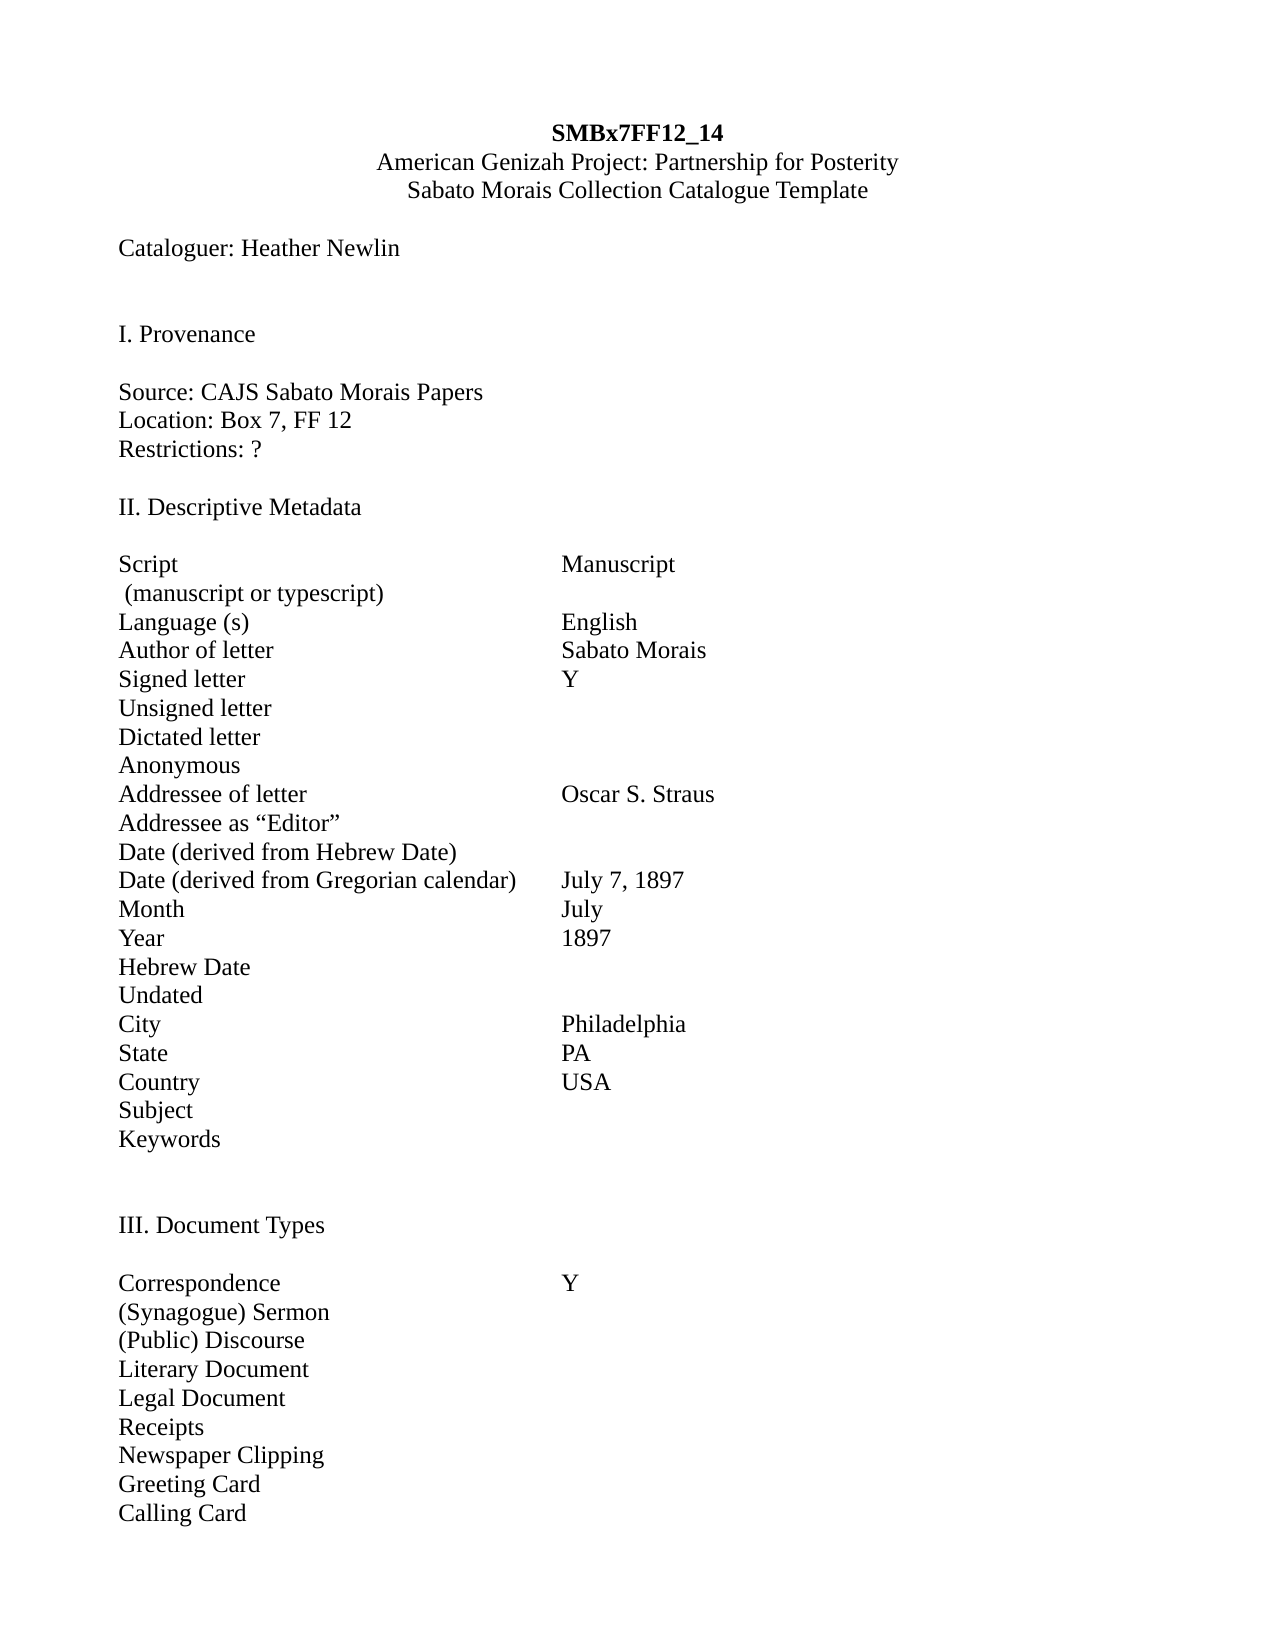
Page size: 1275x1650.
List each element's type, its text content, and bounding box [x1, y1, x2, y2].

text Script Manuscript [118, 549, 1157, 578]
text Month July [118, 894, 1157, 923]
text Sabato Morais Collection Catalogue Template [118, 176, 1157, 204]
text (Public) Discourse [118, 1326, 1157, 1354]
text I. Provenance [118, 319, 1157, 348]
text II. Descriptive Metadata [118, 492, 1157, 521]
text Unsigned letter [118, 693, 1157, 722]
text Restrictions: ? [118, 434, 1157, 463]
text Addressee of letter Oscar S. Straus [118, 779, 1157, 808]
text Year 1897 [118, 923, 1157, 952]
text Language (s) English [118, 607, 1157, 636]
text Greeting Card [118, 1469, 1157, 1498]
text (Synagogue) Sermon [118, 1297, 1157, 1326]
text Correspondence Y [118, 1268, 1157, 1297]
text Source: CAJS Sabato Morais Papers [118, 377, 1157, 406]
text Receipts [118, 1412, 1157, 1441]
text Date (derived from Gregorian calendar) July 7, 1897 [118, 866, 1157, 894]
text Cataloguer: Heather Newlin [118, 233, 1157, 262]
text Undated [118, 981, 1157, 1009]
text American Genizah Project: Partnership for Posterity [118, 147, 1157, 176]
text Date (derived from Hebrew Date) [118, 837, 1157, 866]
text Author of letter Sabato Morais [118, 636, 1157, 664]
text Subject [118, 1096, 1157, 1124]
text Addressee as “Editor” [118, 808, 1157, 837]
text Location: Box 7, FF 12 [118, 406, 1157, 434]
text III. Document Types [118, 1211, 1157, 1239]
text Newspaper Clipping [118, 1441, 1157, 1469]
text Anonymous [118, 751, 1157, 779]
text Calling Card [118, 1498, 1157, 1527]
text Country USA [118, 1067, 1157, 1096]
text City Philadelphia [118, 1009, 1157, 1038]
text Literary Document [118, 1354, 1157, 1383]
text State PA [118, 1038, 1157, 1067]
text Signed letter Y [118, 664, 1157, 693]
text Dictated letter [118, 722, 1157, 751]
text SMBx7FF12_14 [118, 118, 1157, 147]
text Legal Document [118, 1383, 1157, 1412]
text (manuscript or typescript) [118, 578, 1157, 607]
text Hebrew Date [118, 952, 1157, 981]
text Keywords [118, 1124, 1157, 1153]
